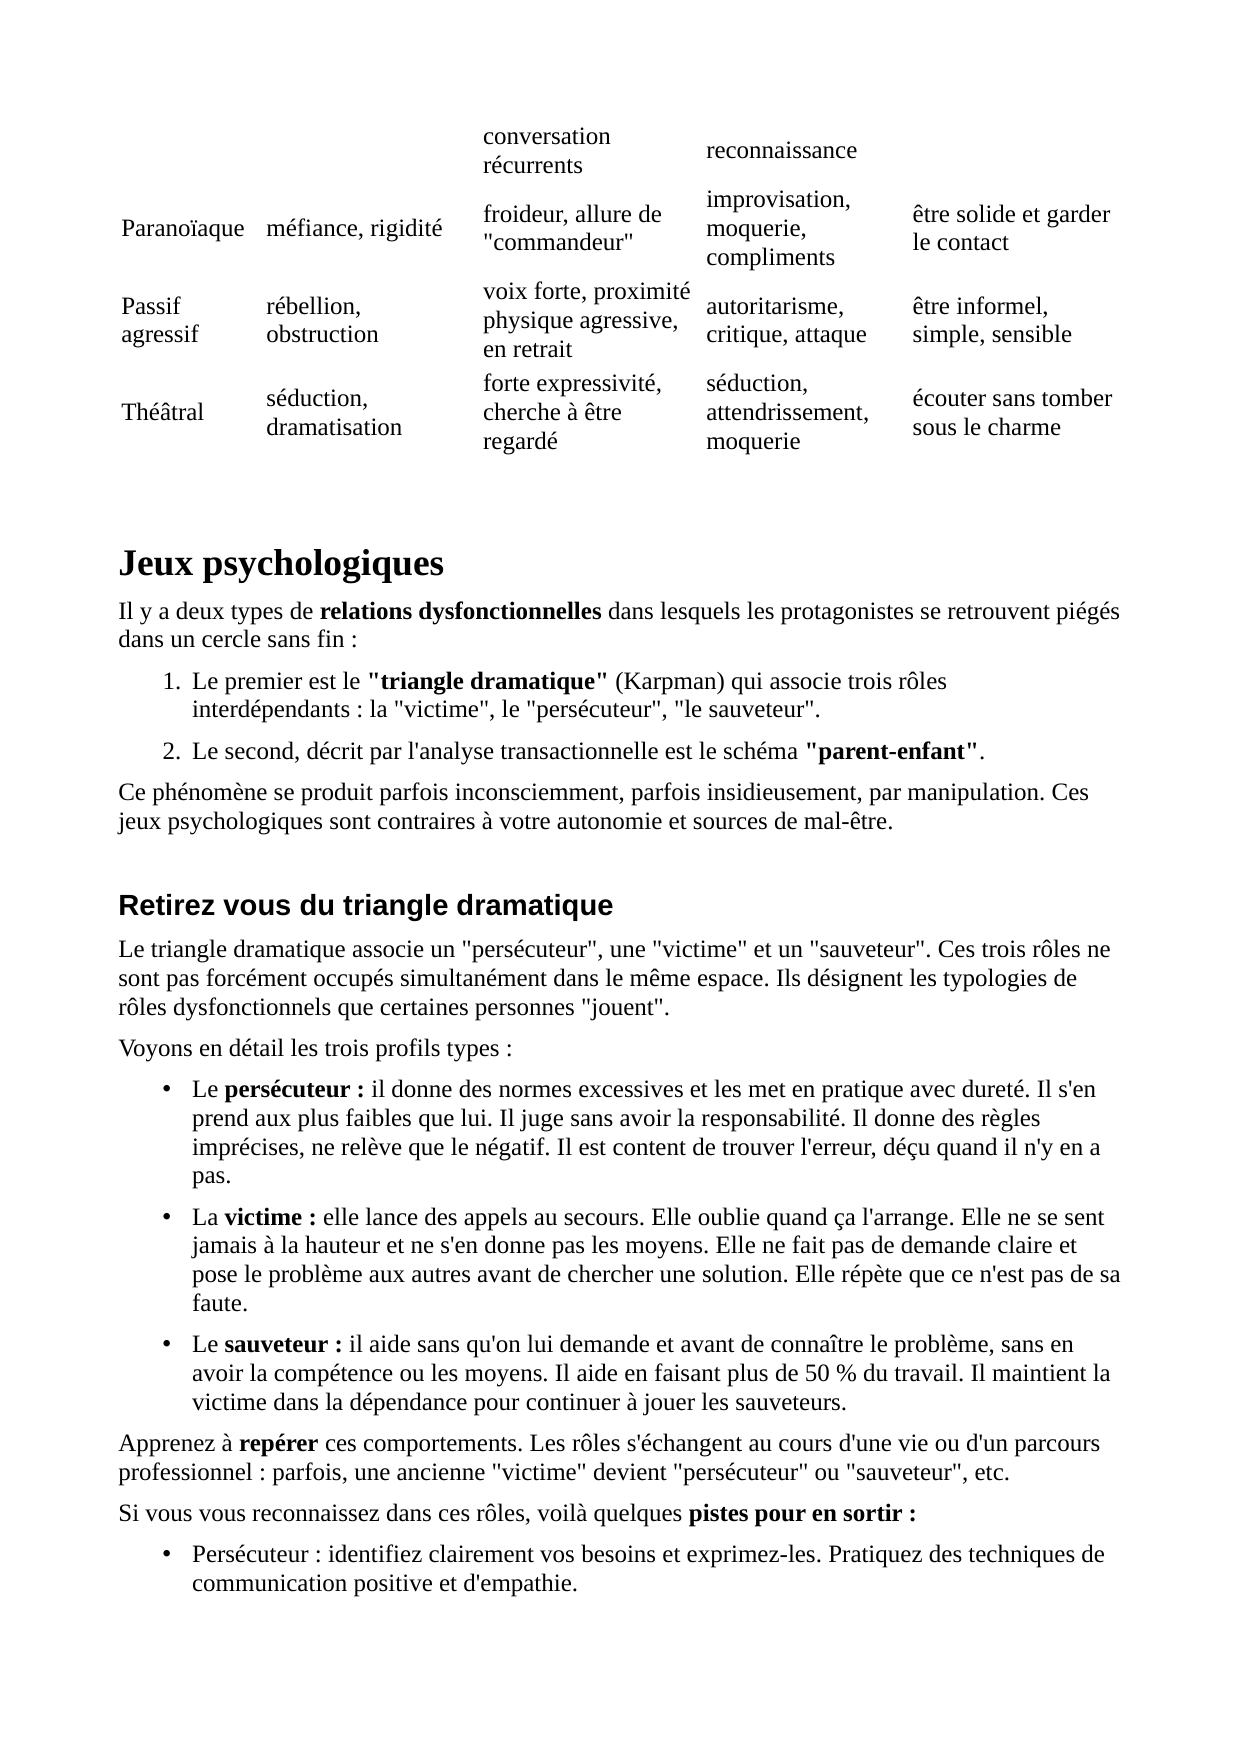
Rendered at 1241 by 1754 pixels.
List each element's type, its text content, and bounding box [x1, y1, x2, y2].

table_cell froideur, allure de "commandeur" [480, 181, 703, 273]
table_cell voix forte, proximité physique agressive, en retrait [480, 274, 703, 366]
table_cell conversation récurrents [480, 118, 703, 181]
table_cell Théâtral [118, 366, 263, 458]
subtitle Jeux psychologiques [118, 540, 1122, 583]
table_cell Passif agressif [118, 274, 263, 366]
text Voyons en détail les trois profils types : [118, 1033, 1122, 1062]
table_cell méfiance, rigidité [263, 181, 480, 273]
table_cell reconnaissance [703, 118, 909, 181]
list Persécuteur : identifiez clairement vos besoins et exprimez-les. Pratiquez des techniques de communication positive et d'empathie. [162, 1539, 1122, 1597]
table_cell être solide et garder le contact [910, 181, 1122, 273]
table_cell rébellion, obstruction [263, 274, 480, 366]
text Ce phénomène se produit parfois inconsciemment, parfois insidieusement, par manipulation. Ces jeux psychologiques sont contraires à votre autonomie et sources de mal-être. [118, 777, 1122, 834]
list La victime : elle lance des appels au secours. Elle oublie quand ça l'arrange. Elle ne se sent jamais à la hauteur et ne s'en donne pas les moyens. Elle ne fait pas de demande claire et pose le problème aux autres avant de chercher une solution. Elle répète que ce n'est pas de sa faute. [162, 1202, 1122, 1317]
table_cell être informel, simple, sensible [910, 274, 1122, 366]
list Le persécuteur : il donne des normes excessives et les met en pratique avec dureté. Il s'en prend aux plus faibles que lui. Il juge sans avoir la responsabilité. Il donne des règles imprécises, ne relève que le négatif. Il est content de trouver l'erreur, déçu quand il n'y en a pas. [162, 1074, 1122, 1189]
text Le triangle dramatique associe un "persécuteur", une "victime" et un "sauveteur". Ces trois rôles ne sont pas forcément occupés simultanément dans le même espace. Ils désignent les typologies de rôles dysfonctionnels que certaines personnes "jouent". [118, 934, 1122, 1021]
table_cell écouter sans tomber sous le charme [910, 366, 1122, 458]
table_cell [910, 118, 1122, 181]
table_cell forte expressivité, cherche à être regardé [480, 366, 703, 458]
list Le premier est le "triangle dramatique" (Karpman) qui associe trois rôles interdépendants : la "victime", le "persécuteur", "le sauveteur". [162, 666, 1122, 723]
table_cell [263, 118, 480, 181]
list Le second, décrit par l'analyse transactionnelle est le schéma "parent-enfant". [162, 736, 1122, 764]
table_cell autoritarisme, critique, attaque [703, 274, 909, 366]
list Le sauveteur : il aide sans qu'on lui demande et avant de connaître le problème, sans en avoir la compétence ou les moyens. Il aide en faisant plus de 50 % du travail. Il maintient la victime dans la dépendance pour continuer à jouer les sauveteurs. [162, 1329, 1122, 1416]
text Si vous vous reconnaissez dans ces rôles, voilà quelques pistes pour en sortir : [118, 1498, 1122, 1527]
text Apprenez à repérer ces comportements. Les rôles s'échangent au cours d'une vie ou d'un parcours professionnel : parfois, une ancienne "victime" devient "persécuteur" ou "sauveteur", etc. [118, 1428, 1122, 1486]
table_cell Paranoïaque [118, 181, 263, 273]
table_cell séduction, attendrissement, moquerie [703, 366, 909, 458]
subtitle Retirez vous du triangle dramatique [118, 888, 1122, 922]
text Il y a deux types de relations dysfonctionnelles dans lesquels les protagonistes se retrouvent piégés dans un cercle sans fin : [118, 596, 1122, 653]
table_cell improvisation, moquerie, compliments [703, 181, 909, 273]
table_cell [118, 118, 263, 181]
table_cell séduction, dramatisation [263, 366, 480, 458]
